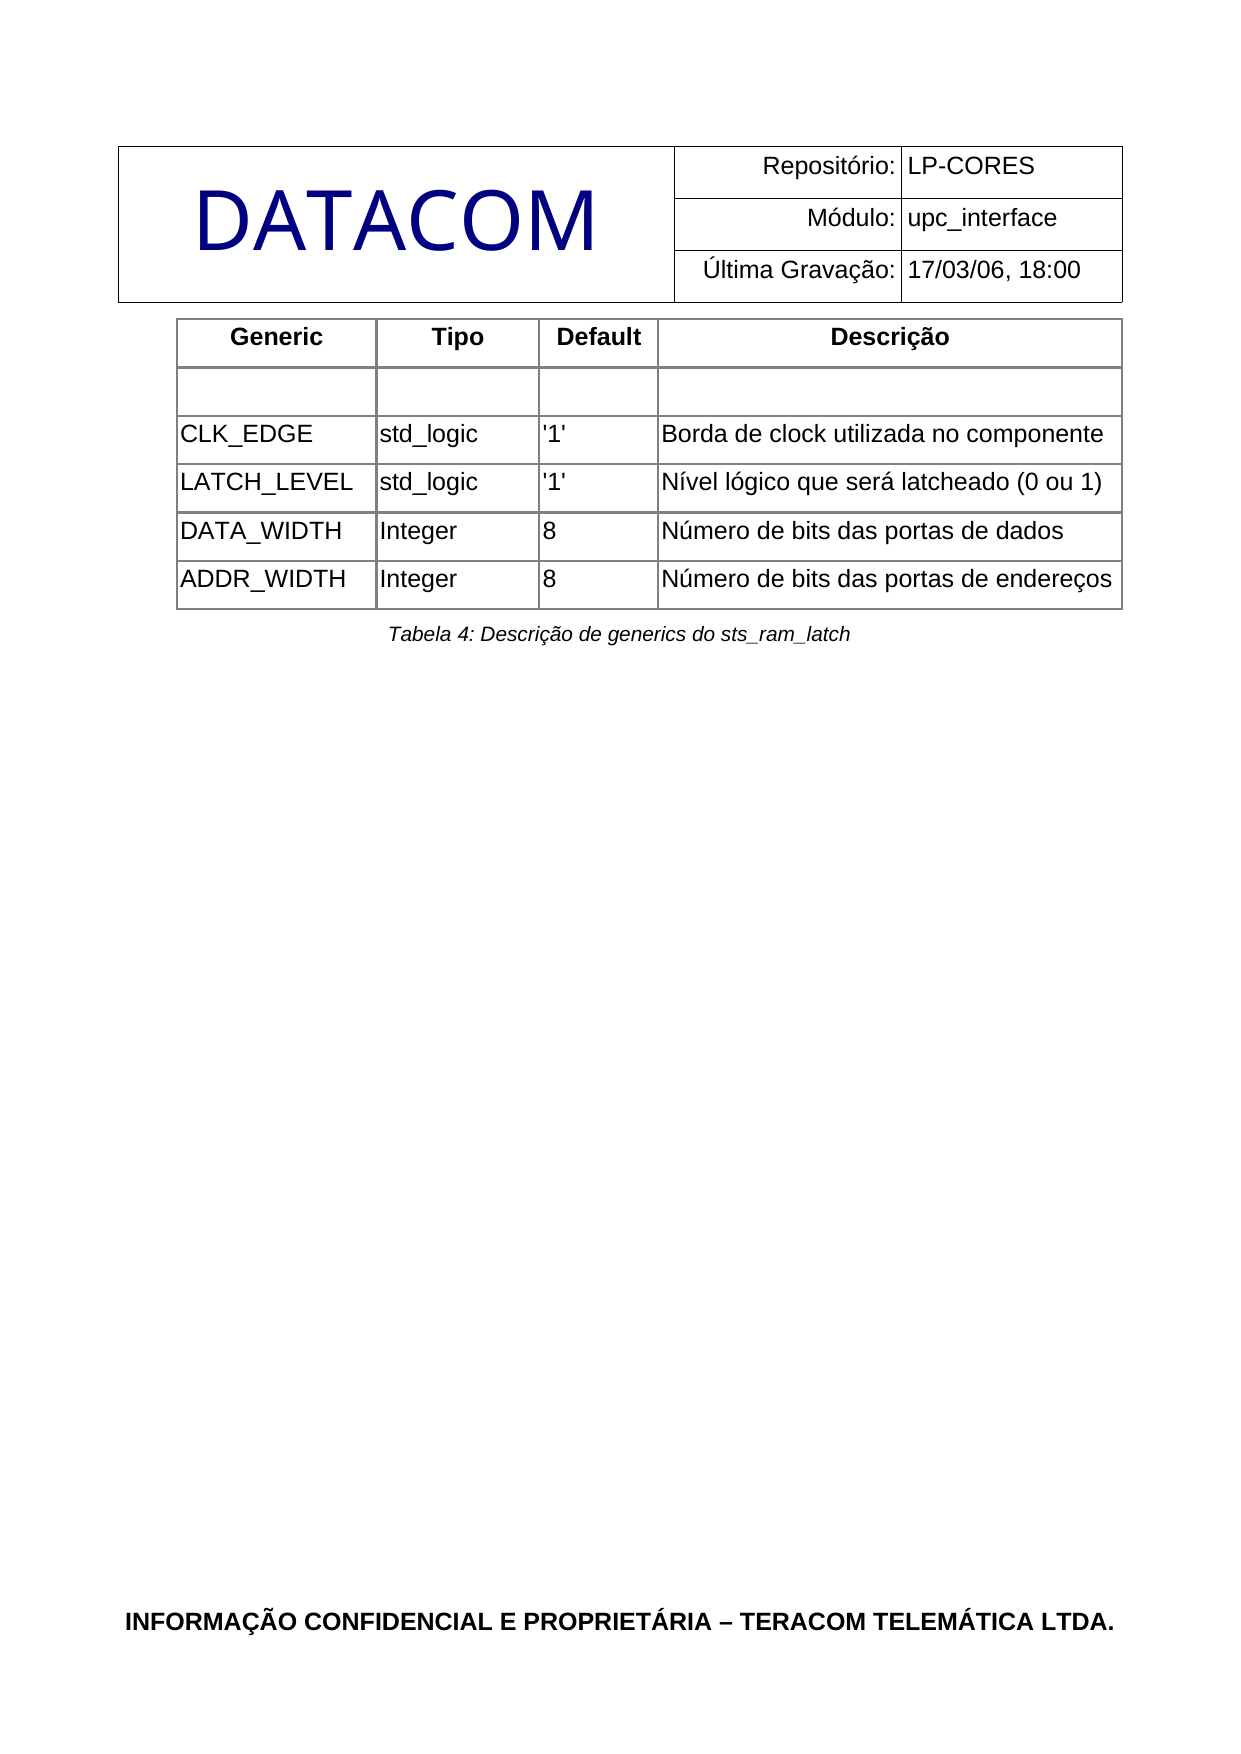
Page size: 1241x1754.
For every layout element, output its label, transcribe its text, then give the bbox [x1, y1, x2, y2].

table_cell ADDR_WIDTH [178, 562, 375, 608]
table_cell LATCH_LEVEL [178, 465, 375, 511]
text Tabela 4: Descrição de generics do sts_ram_latch [118, 623, 1122, 646]
table_cell Número de bits das portas de dados [659, 514, 1121, 560]
table_header Default [540, 320, 657, 366]
table_cell [659, 369, 1121, 415]
table_header Descrição [659, 320, 1121, 366]
table_cell Integer [378, 514, 538, 560]
table_cell [540, 369, 657, 415]
table_cell CLK_EDGE [178, 417, 375, 463]
table_cell '1' [540, 417, 657, 463]
table_cell 8 [540, 562, 657, 608]
table_cell [378, 369, 538, 415]
table_header Tipo [378, 320, 538, 366]
table_cell '1' [540, 465, 657, 511]
table_cell std_logic [378, 417, 538, 463]
table_cell Borda de clock utilizada no componente [659, 417, 1121, 463]
table_cell 8 [540, 514, 657, 560]
table_cell std_logic [378, 465, 538, 511]
table_cell Integer [378, 562, 538, 608]
table_cell Nível lógico que será latcheado (0 ou 1) [659, 465, 1121, 511]
table_cell DATA_WIDTH [178, 514, 375, 560]
table_cell [178, 369, 375, 415]
table_header Generic [178, 320, 375, 366]
table_cell Número de bits das portas de endereços [659, 562, 1121, 608]
